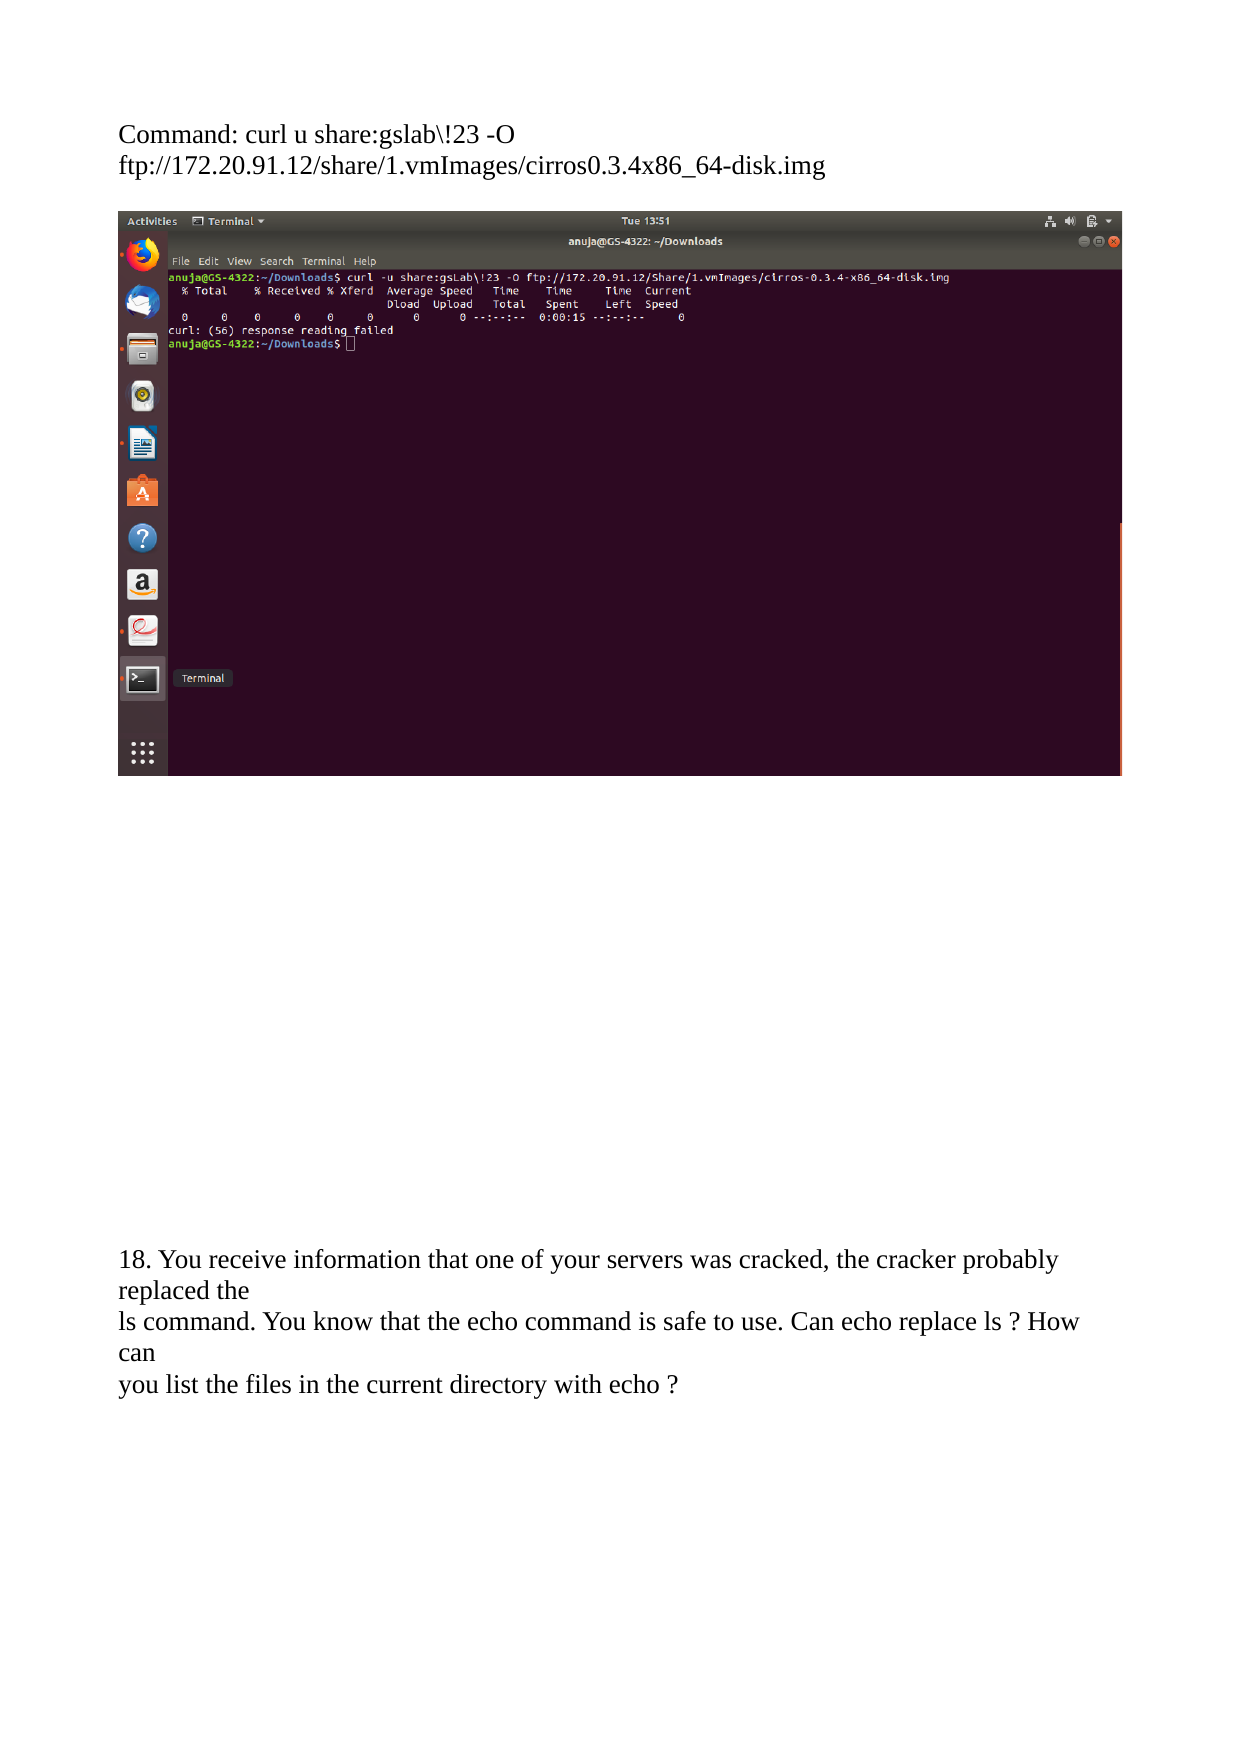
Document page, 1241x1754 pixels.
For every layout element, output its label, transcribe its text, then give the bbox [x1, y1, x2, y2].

text Command: curl u share:gslab\!23 -O ftp://172.20.91.12/share/1.vmImages/cirros0.3.4x86_64-disk.img [118, 118, 1122, 180]
text you list the files in the current directory with echo ? [118, 1368, 1122, 1399]
picture [118, 211, 1123, 776]
text 18. You receive information that one of your servers was cracked, the cracker probably replaced the [118, 1243, 1122, 1305]
text ls command. You know that the echo command is safe to use. Can echo replace ls ? How can [118, 1305, 1122, 1368]
